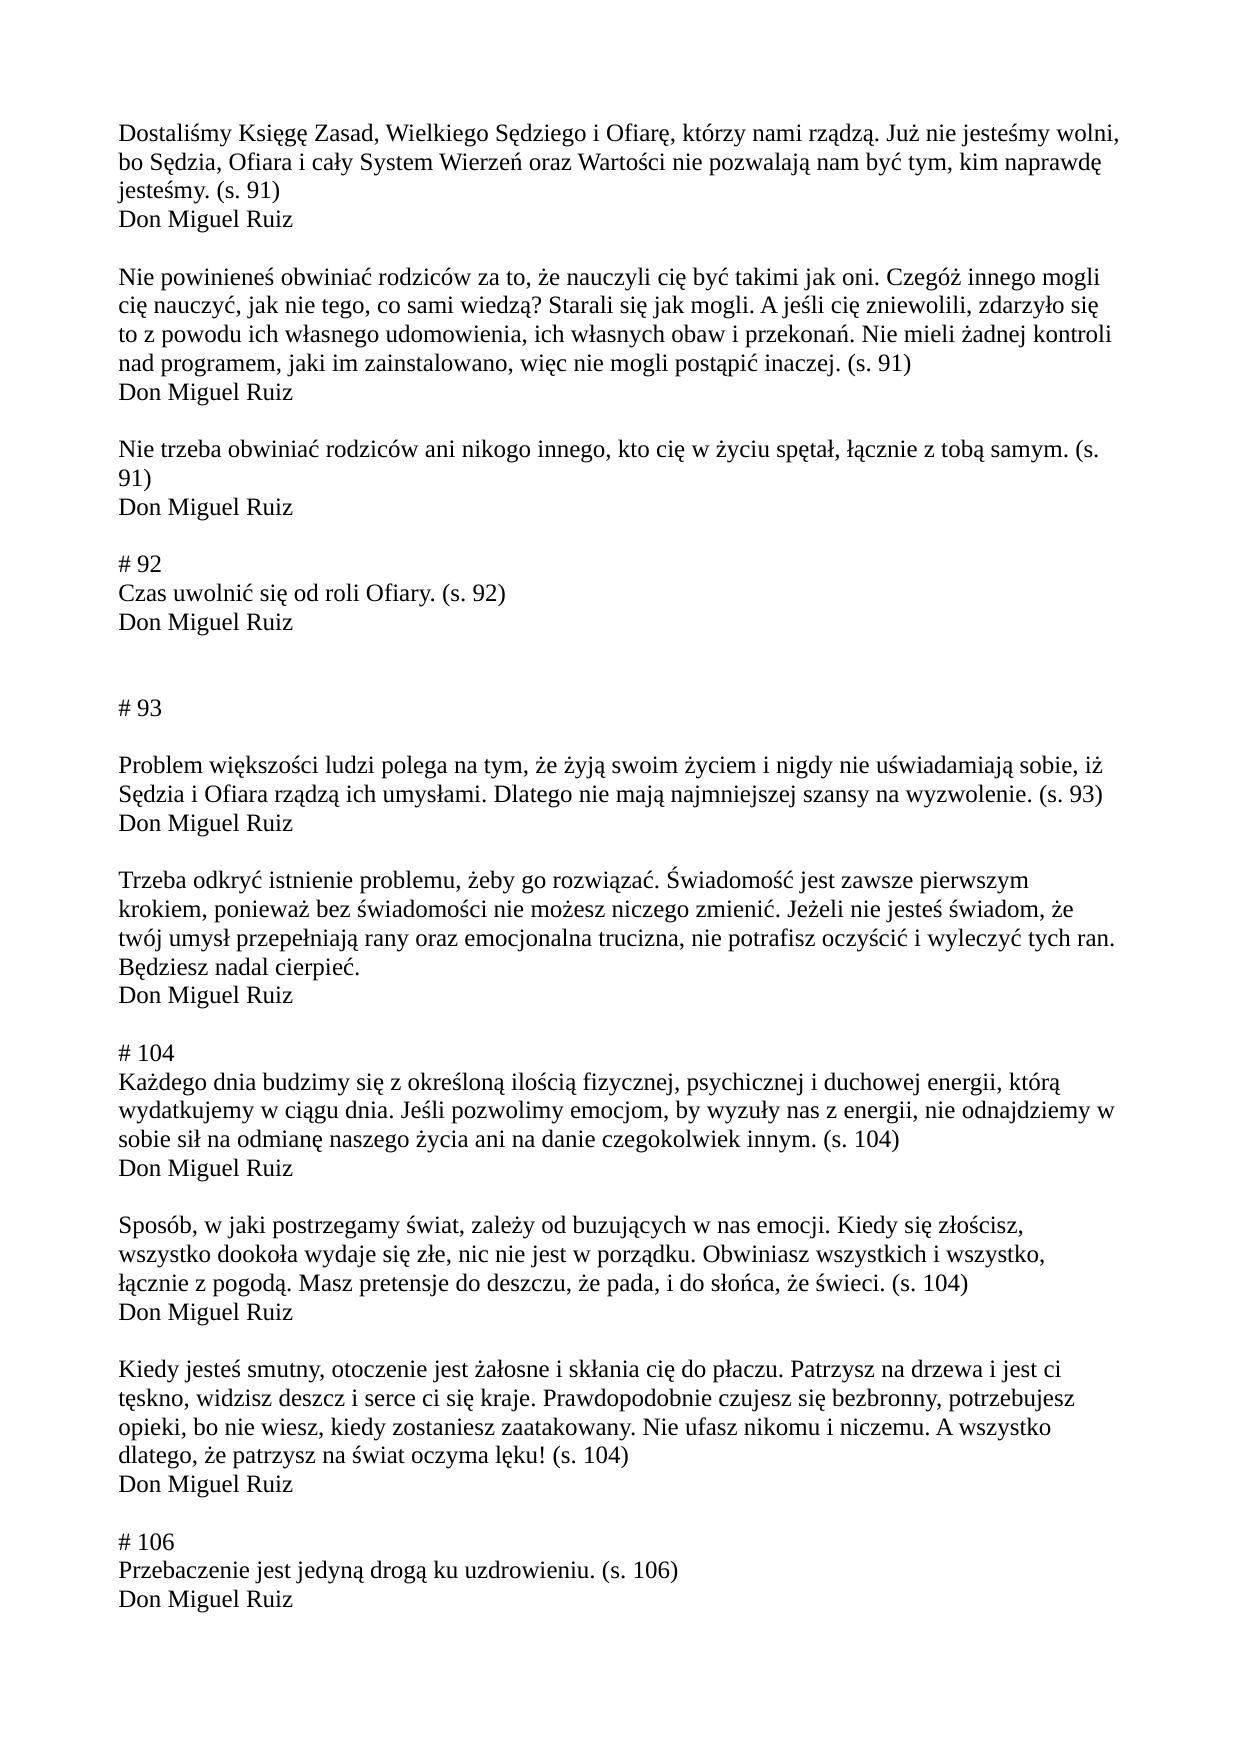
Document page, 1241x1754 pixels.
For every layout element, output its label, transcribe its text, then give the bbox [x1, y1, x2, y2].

text Dostaliśmy Księgę Zasad, Wielkiego Sędziego i Ofiarę, którzy nami rządzą. Już nie jesteśmy wolni, bo Sędzia, Ofiara i cały System Wierzeń oraz Wartości nie pozwalają nam być tym, kim naprawdę jesteśmy. (s. 91) [118, 118, 1122, 204]
text # 92 [118, 549, 1122, 578]
text Trzeba odkryć istnienie problemu, żeby go rozwiązać. Świadomość jest zawsze pierwszym krokiem, ponieważ bez świadomości nie możesz niczego zmienić. Jeżeli nie jesteś świadom, że twój umysł przepełniają rany oraz emocjonalna trucizna, nie potrafisz oczyścić i wyleczyć tych ran. Będziesz nadal cierpieć. [118, 866, 1122, 981]
text Don Miguel Ruiz [118, 808, 1122, 837]
text Sposób, w jaki postrzegamy świat, zależy od buzujących w nas emocji. Kiedy się złościsz, wszystko dookoła wydaje się złe, nic nie jest w porządku. Obwiniasz wszystkich i wszystko, łącznie z pogodą. Masz pretensje do deszczu, że pada, i do słońca, że świeci. (s. 104) [118, 1211, 1122, 1297]
text Don Miguel Ruiz [118, 204, 1122, 233]
text Don Miguel Ruiz [118, 377, 1122, 406]
text # 104 [118, 1038, 1122, 1067]
text # 106 [118, 1527, 1122, 1556]
text Don Miguel Ruiz [118, 1469, 1122, 1498]
text Problem większości ludzi polega na tym, że żyją swoim życiem i nigdy nie uświadamiają sobie, iż Sędzia i Ofiara rządzą ich umysłami. Dlatego nie mają najmniejszej szansy na wyzwolenie. (s. 93) [118, 751, 1122, 808]
text Don Miguel Ruiz [118, 1584, 1122, 1613]
text Don Miguel Ruiz [118, 1153, 1122, 1182]
text Czas uwolnić się od roli Ofiary. (s. 92) [118, 578, 1122, 607]
text Kiedy jesteś smutny, otoczenie jest żałosne i skłania cię do płaczu. Patrzysz na drzewa i jest ci tęskno, widzisz deszcz i serce ci się kraje. Prawdopodobnie czujesz się bezbronny, potrzebujesz opieki, bo nie wiesz, kiedy zostaniesz zaatakowany. Nie ufasz nikomu i niczemu. A wszystko dlatego, że patrzysz na świat oczyma lęku! (s. 104) [118, 1354, 1122, 1469]
text Nie trzeba obwiniać rodziców ani nikogo innego, kto cię w życiu spętał, łącznie z tobą samym. (s. 91) [118, 434, 1122, 492]
text Nie powinieneś obwiniać rodziców za to, że nauczyli cię być takimi jak oni. Czegóż innego mogli cię nauczyć, jak nie tego, co sami wiedzą? Starali się jak mogli. A jeśli cię zniewolili, zdarzyło się to z powodu ich własnego udomowienia, ich własnych obaw i przekonań. Nie mieli żadnej kontroli nad programem, jaki im zainstalowano, więc nie mogli postąpić inaczej. (s. 91) [118, 262, 1122, 377]
text # 93 [118, 693, 1122, 722]
text Don Miguel Ruiz [118, 981, 1122, 1009]
text Don Miguel Ruiz [118, 607, 1122, 636]
text Przebaczenie jest jedyną drogą ku uzdrowieniu. (s. 106) [118, 1556, 1122, 1584]
text Każdego dnia budzimy się z określoną ilością fizycznej, psychicznej i duchowej energii, którą wydatkujemy w ciągu dnia. Jeśli pozwolimy emocjom, by wyzuły nas z energii, nie odnajdziemy w sobie sił na odmianę naszego życia ani na danie czegokolwiek innym. (s. 104) [118, 1067, 1122, 1153]
text Don Miguel Ruiz [118, 492, 1122, 521]
text Don Miguel Ruiz [118, 1297, 1122, 1326]
